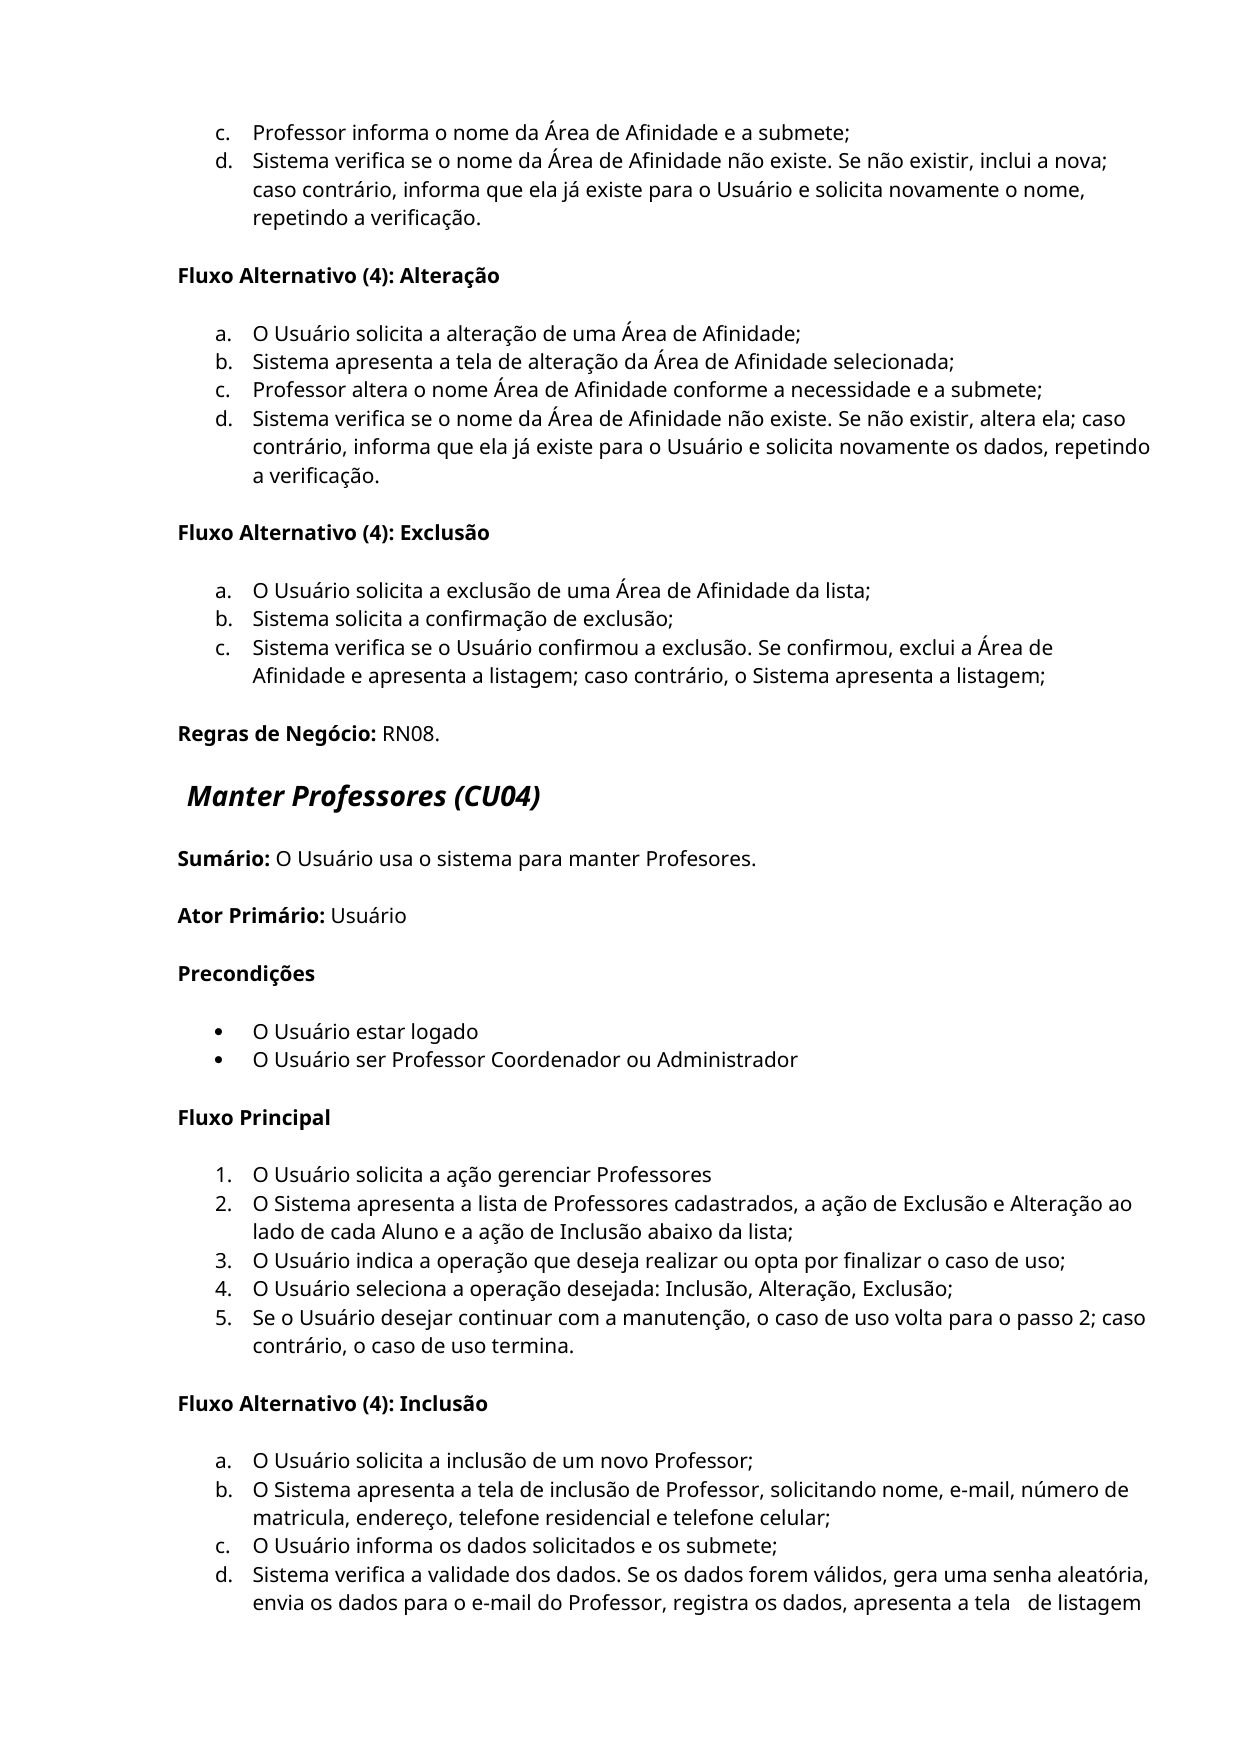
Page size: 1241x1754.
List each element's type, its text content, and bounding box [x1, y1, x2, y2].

list O Usuário solicita a inclusão de um novo Professor; [759, 1446, 1152, 1475]
list O Usuário estar logado [215, 1017, 252, 1045]
list O Sistema apresenta a lista de Professores cadastrados, a ação de Exclusão e Alteração ao lado de cada Aluno e a ação de Inclusão abaixo da lista; [215, 1189, 1152, 1246]
list O Usuário estar logado [484, 1017, 1152, 1045]
list O Usuário ser Professor Coordenador ou Administrador [215, 1045, 252, 1074]
text Ator Primário: Usuário [412, 902, 1152, 930]
list O Usuário solicita a inclusão de um novo Professor; [215, 1446, 252, 1475]
list O Usuário ser Professor Coordenador ou Administrador [804, 1045, 1152, 1074]
text Sumário: O Usuário usa o sistema para manter Profesores. [762, 844, 1152, 872]
list O Sistema apresenta a tela de inclusão de Professor, solicitando nome, e-mail, número de matricula, endereço, telefone residencial e telefone celular; [836, 1475, 1152, 1532]
list Sistema apresenta a tela de alteração da Área de Afinidade selecionada; [960, 347, 1152, 376]
list O Usuário informa os dados solicitados e os submete; [783, 1532, 1152, 1560]
list O Usuário solicita a alteração de uma Área de Afinidade; [807, 319, 1152, 347]
list Se o Usuário desejar continuar com a manutenção, o caso de uso volta para o passo 2; caso contrário, o caso de uso termina. [580, 1303, 1152, 1359]
text Precondições [321, 959, 1152, 988]
text Fluxo Alternativo (4): Alteração [506, 261, 1152, 289]
subtitle Manter Professores (CU04) [548, 777, 1142, 815]
list O Usuário solicita a ação gerenciar Professores [717, 1161, 1152, 1189]
text Fluxo Alternativo (4): Inclusão [494, 1389, 1152, 1417]
list O Usuário indica a operação que deseja realizar ou opta por finalizar o caso de uso; [1071, 1246, 1152, 1274]
list O Usuário seleciona a operação desejada: Inclusão, Alteração, Exclusão; [959, 1274, 1152, 1303]
list Professor informa o nome da Área de Afinidade e a submete; [856, 118, 1152, 147]
list Sistema verifica se o Usuário confirmou a exclusão. Se confirmou, exclui a Área de Afinidade e apresenta a listagem; caso contrário, o Sistema apresenta a listagem; [1052, 633, 1152, 690]
list Sistema solicita a confirmação de exclusão; [215, 604, 1152, 633]
list O Usuário solicita a exclusão de uma Área de Afinidade da lista; [877, 576, 1152, 604]
text Fluxo Principal [336, 1103, 1152, 1131]
list O Usuário solicita a ação gerenciar Professores [215, 1161, 252, 1189]
list Professor altera o nome Área de Afinidade conforme a necessidade e a submete; [1048, 376, 1152, 404]
text Regras de Negócio: RN08. [446, 719, 1152, 747]
text Fluxo Alternativo (4): Exclusão [177, 518, 1152, 547]
list Sistema verifica se o nome da Área de Afinidade não existe. Se não existir, inclui a nova; caso contrário, informa que ela já existe para o Usuário e solicita novamente o nome, repetindo a verificação. [215, 147, 1152, 232]
list Sistema verifica a validade dos dados. Se os dados forem válidos, gera uma senha aleatória, envia os dados para o e-mail do Professor, registra os dados, apresenta a tela de listagem com uma mensagem de sucesso; caso contrário o Sistema reporta o fato, solicita novamente os dados e repete a verificação. [215, 1560, 1152, 1617]
list Sistema verifica se o nome da Área de Afinidade não existe. Se não existir, altera ela; caso contrário, informa que ela já existe para o Usuário e solicita novamente os dados, repetindo a verificação. [215, 404, 1152, 489]
